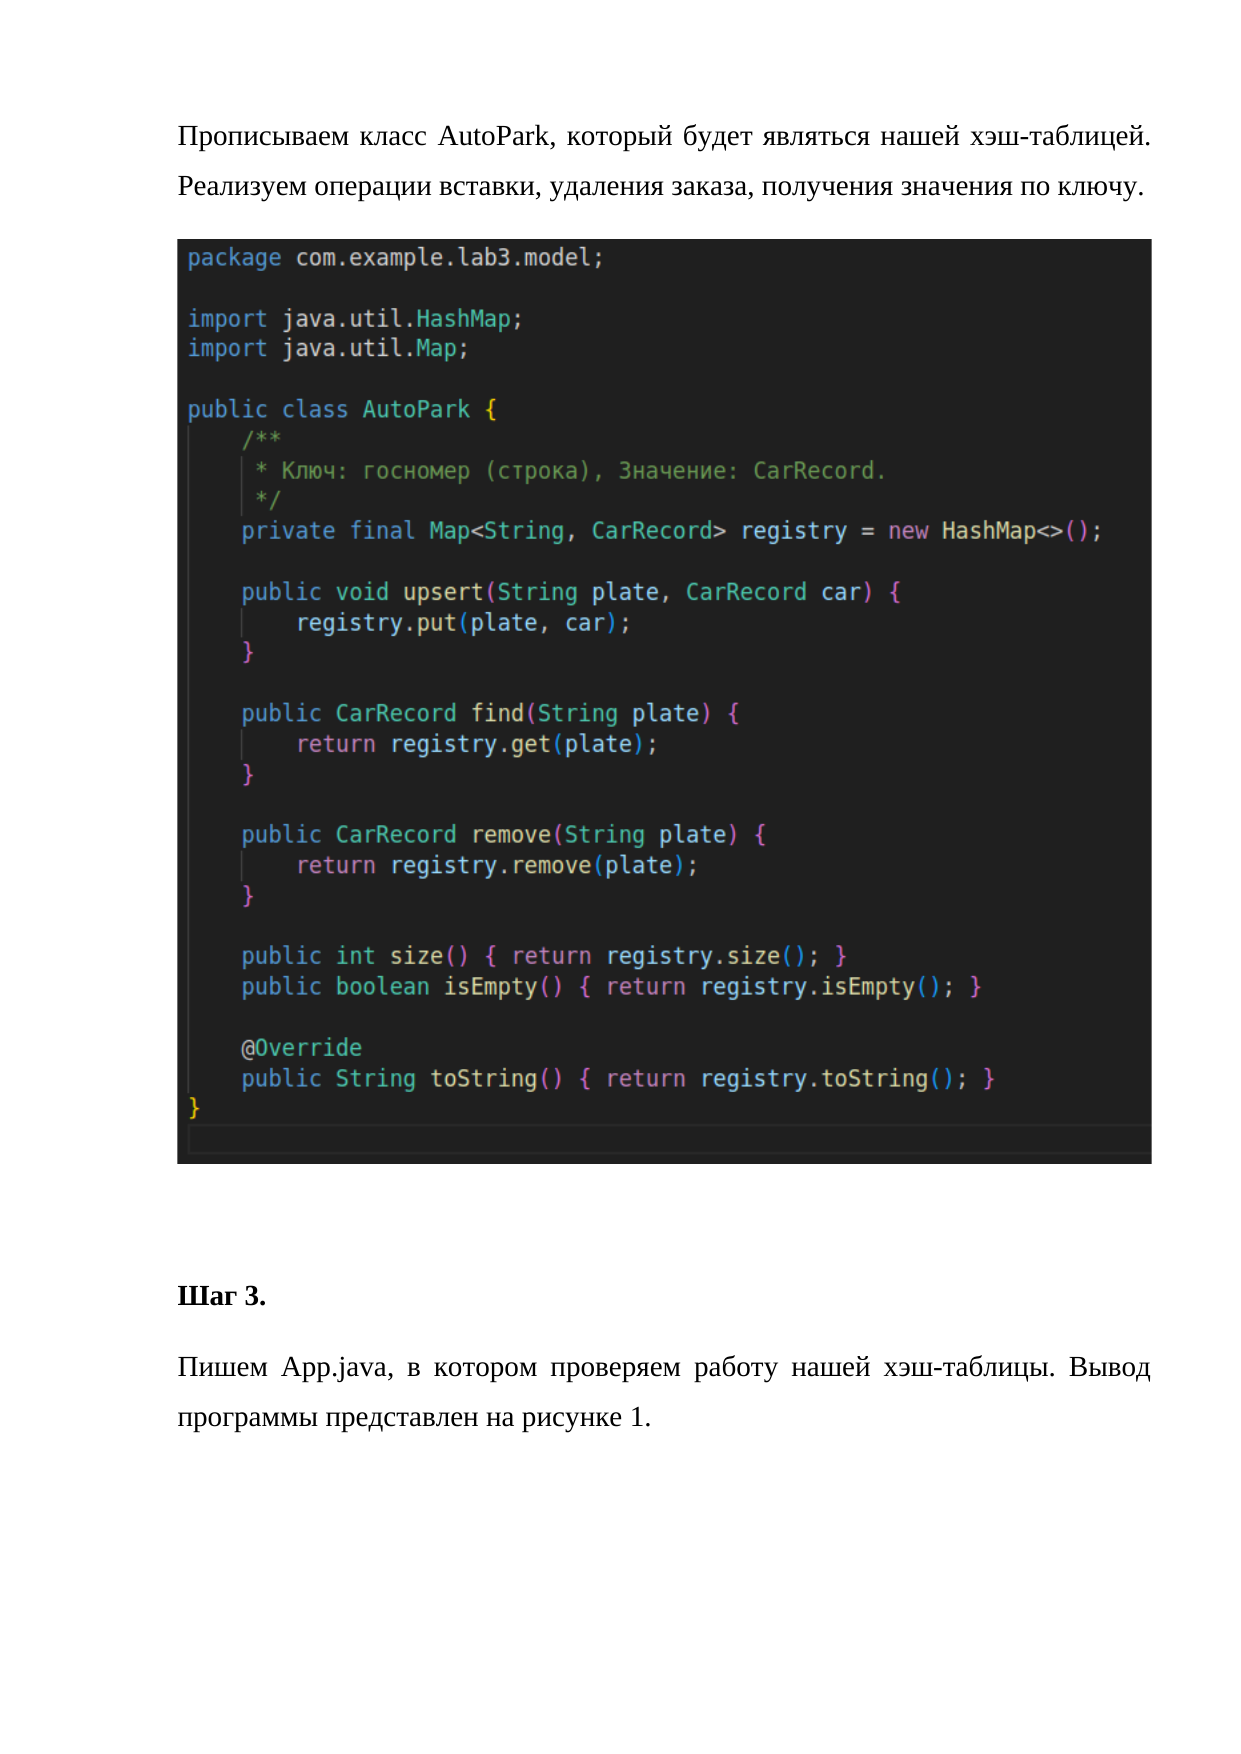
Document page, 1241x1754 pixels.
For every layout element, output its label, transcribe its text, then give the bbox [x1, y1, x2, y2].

text Прописываем класс AutoPark, который будет являться нашей хэш-таблицей. Реализуем операции вставки, удаления заказа, получения значения по ключу. [177, 118, 1152, 202]
text Пишем App.java, в котором проверяем работу нашей хэш-таблицы. Вывод программы представлен на рисунке 1. [177, 1349, 1152, 1433]
picture [177, 239, 1152, 1164]
text Шаг 3. [177, 1278, 1152, 1311]
